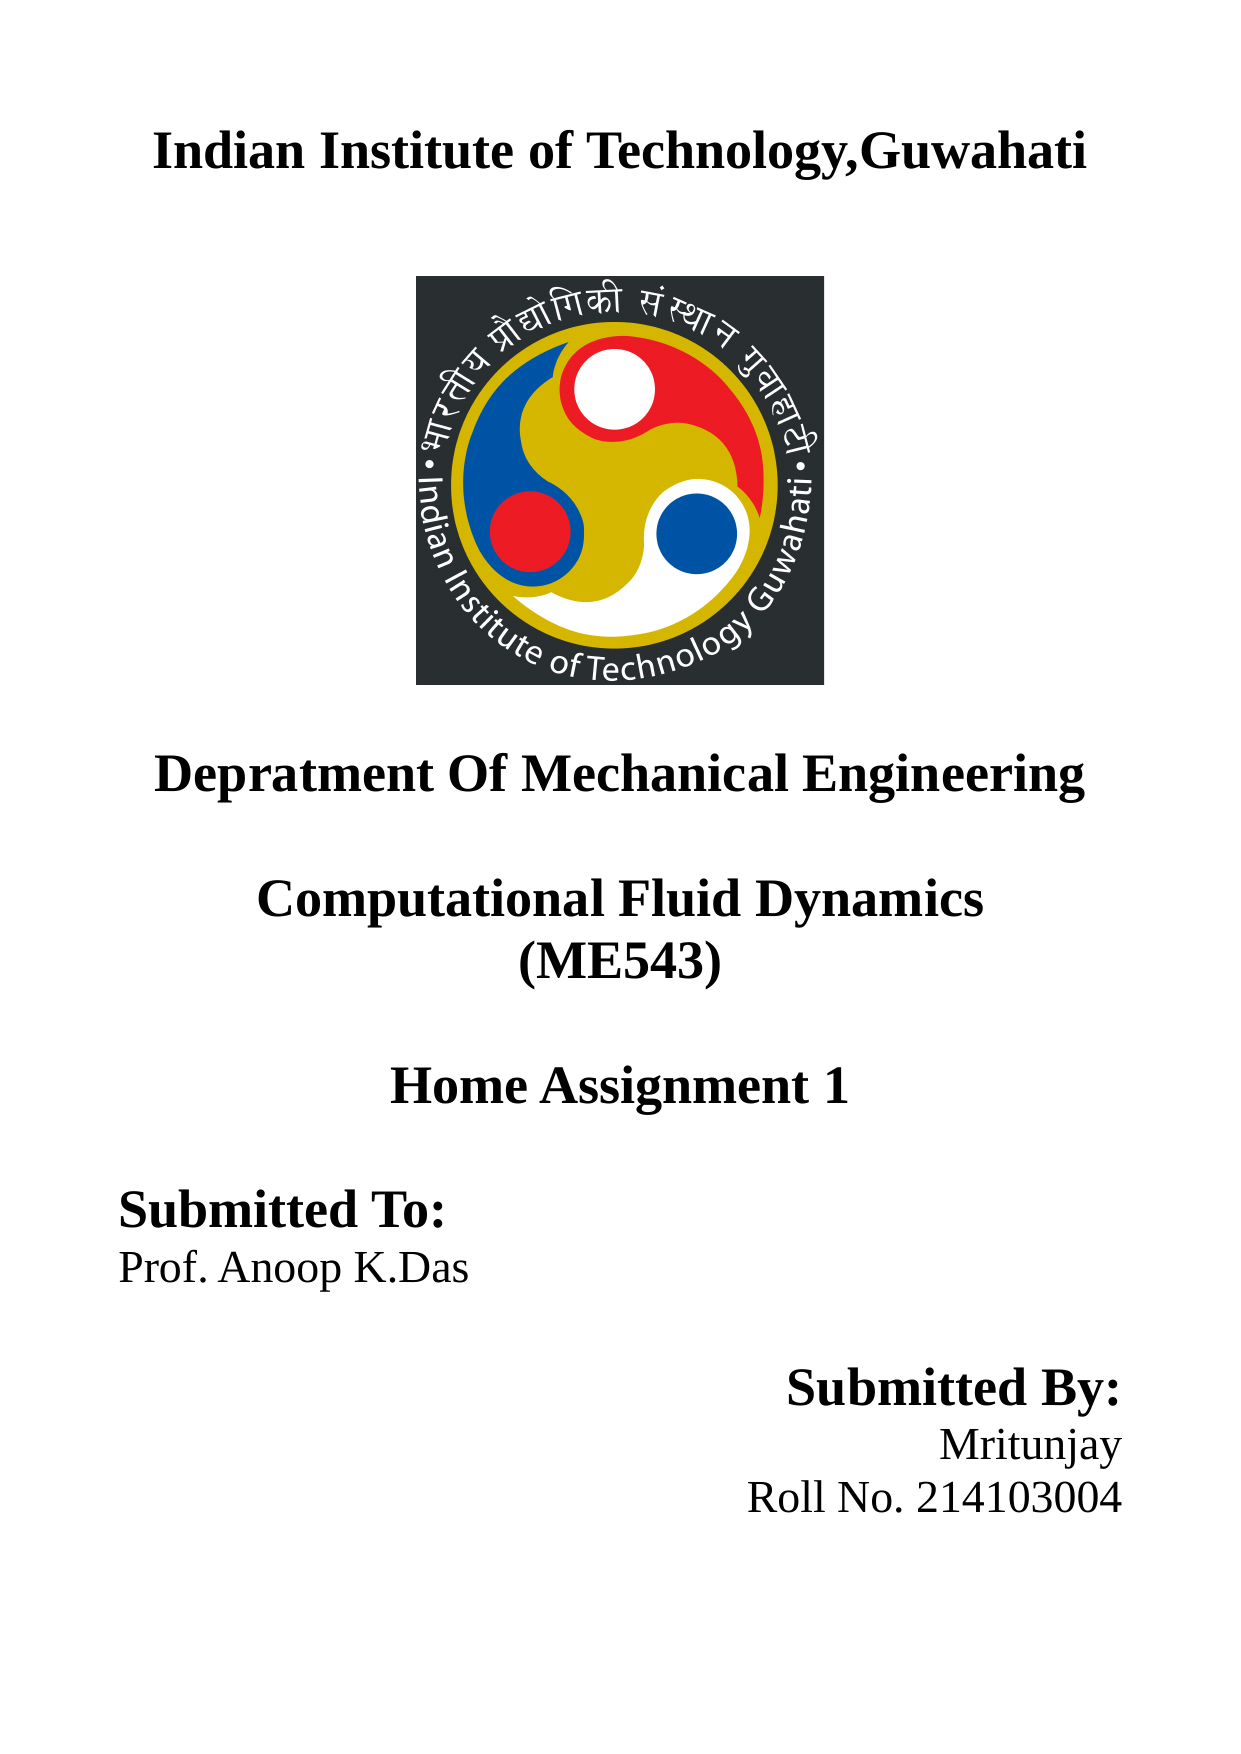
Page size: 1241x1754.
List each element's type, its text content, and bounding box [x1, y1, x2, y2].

text Mritunjay [118, 1417, 1122, 1469]
text Home Assignment 1 [118, 1052, 1122, 1115]
text Prof. Anoop K.Das [118, 1239, 1122, 1292]
text (ME543) [118, 928, 1122, 990]
text Computational Fluid Dynamics [118, 866, 1122, 928]
text Submitted To: [118, 1177, 1122, 1239]
text Indian Institute of Technology,Guwahati [118, 118, 1122, 180]
picture [416, 276, 825, 685]
text Submitted By: [118, 1354, 1122, 1417]
text Roll No. 214103004 [118, 1469, 1122, 1522]
text Depratment Of Mechanical Engineering [118, 741, 1122, 803]
